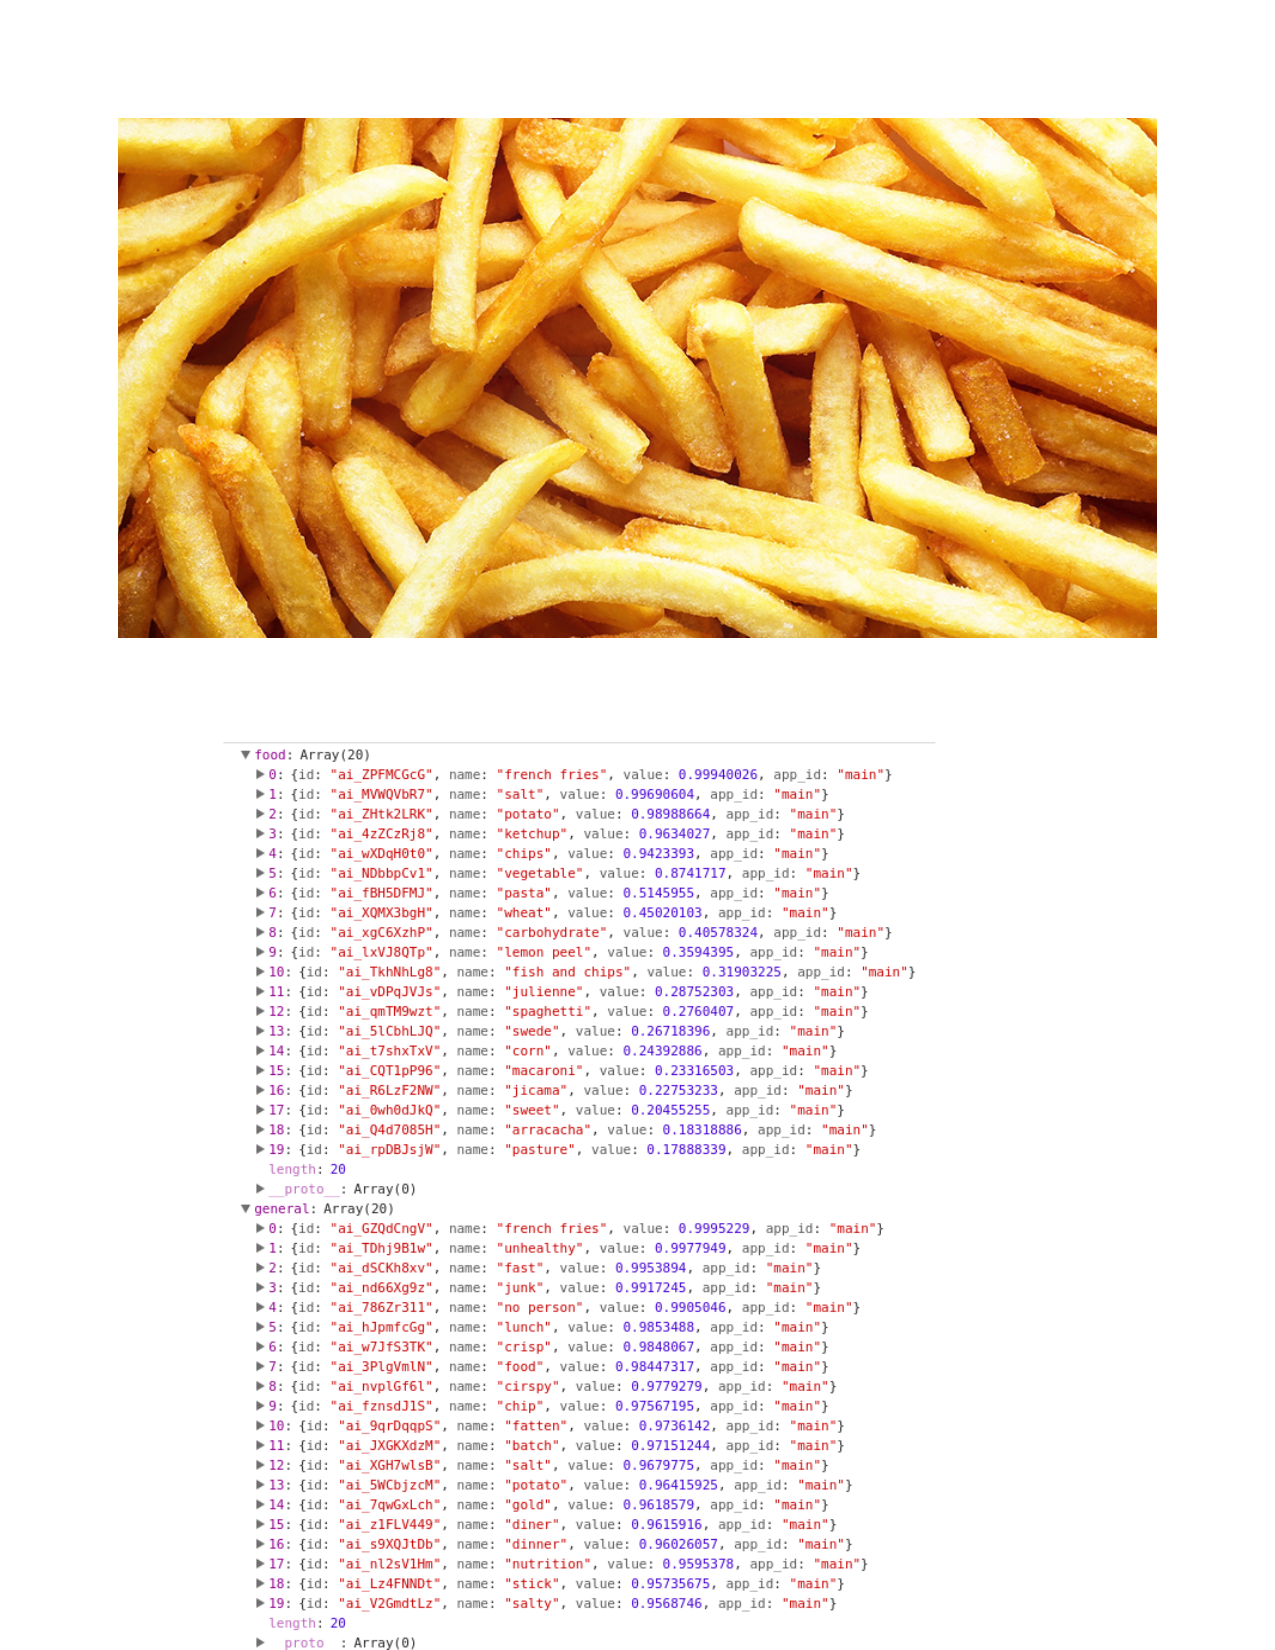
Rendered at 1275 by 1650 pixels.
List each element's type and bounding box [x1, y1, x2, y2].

picture [118, 118, 1157, 638]
picture [223, 741, 936, 1650]
